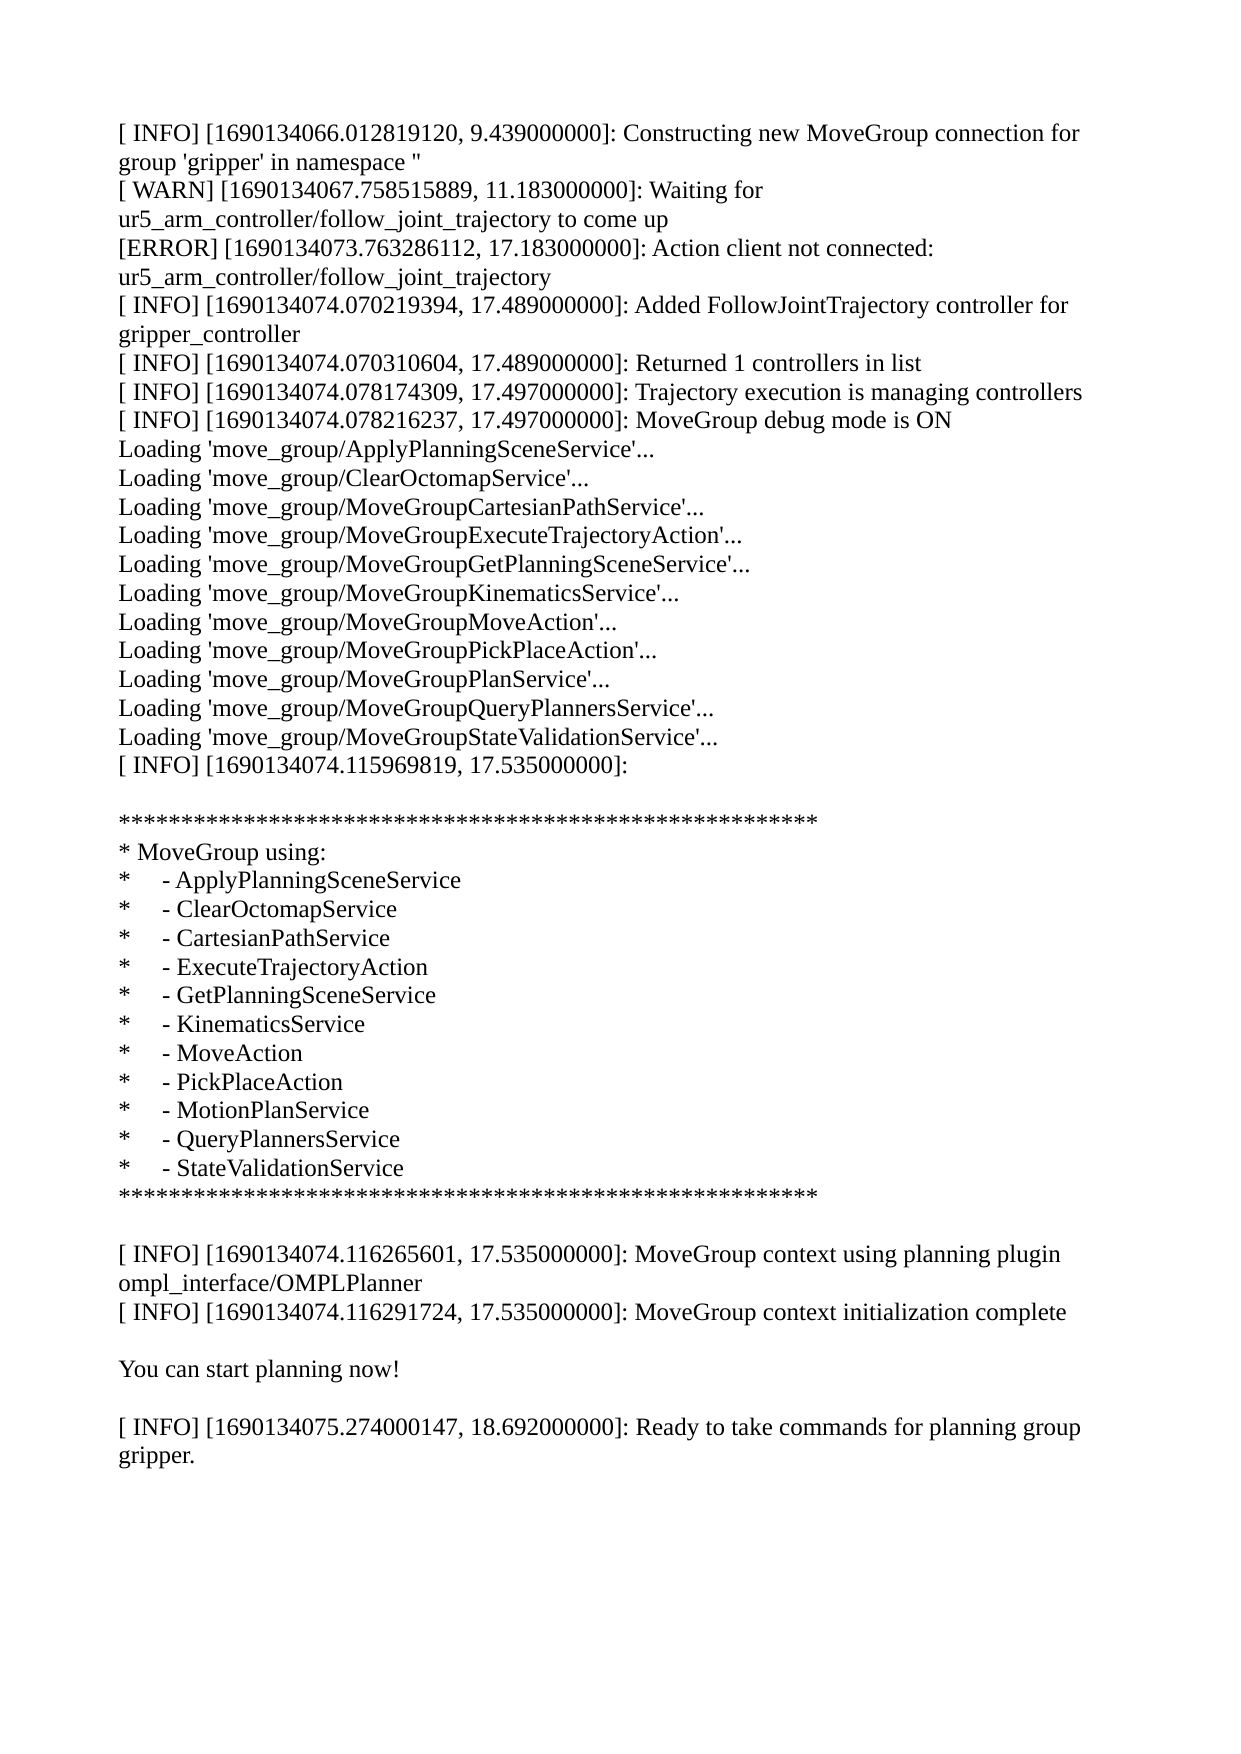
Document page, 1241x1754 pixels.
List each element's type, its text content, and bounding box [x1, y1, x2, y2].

text ******************************************************** [118, 808, 1122, 837]
text [ INFO] [1690134066.012819120, 9.439000000]: Constructing new MoveGroup connection for group 'gripper' in namespace '' [118, 118, 1122, 176]
text * - ClearOctomapService [118, 894, 1122, 923]
text * - KinematicsService [118, 1009, 1122, 1038]
text Loading 'move_group/ClearOctomapService'... [118, 463, 1122, 492]
text ******************************************************** [118, 1182, 1122, 1211]
text Loading 'move_group/MoveGroupPickPlaceAction'... [118, 636, 1122, 664]
text You can start planning now! [118, 1354, 1122, 1383]
text * - PickPlaceAction [118, 1067, 1122, 1096]
text * MoveGroup using: [118, 837, 1122, 866]
text Loading 'move_group/MoveGroupStateValidationService'... [118, 722, 1122, 751]
text Loading 'move_group/ApplyPlanningSceneService'... [118, 434, 1122, 463]
text [ INFO] [1690134074.115969819, 17.535000000]: [118, 751, 1122, 779]
text Loading 'move_group/MoveGroupQueryPlannersService'... [118, 693, 1122, 722]
text [ INFO] [1690134074.078216237, 17.497000000]: MoveGroup debug mode is ON [118, 406, 1122, 434]
text [ERROR] [1690134073.763286112, 17.183000000]: Action client not connected: ur5_arm_controller/follow_joint_trajectory [118, 233, 1122, 291]
text * - GetPlanningSceneService [118, 981, 1122, 1009]
text Loading 'move_group/MoveGroupGetPlanningSceneService'... [118, 549, 1122, 578]
text [ INFO] [1690134075.274000147, 18.692000000]: Ready to take commands for planning group gripper. [118, 1412, 1122, 1469]
text [ INFO] [1690134074.078174309, 17.497000000]: Trajectory execution is managing controllers [118, 377, 1122, 406]
text * - MoveAction [118, 1038, 1122, 1067]
text [ INFO] [1690134074.116291724, 17.535000000]: MoveGroup context initialization complete [118, 1297, 1122, 1326]
text Loading 'move_group/MoveGroupExecuteTrajectoryAction'... [118, 521, 1122, 549]
text Loading 'move_group/MoveGroupCartesianPathService'... [118, 492, 1122, 521]
text [ INFO] [1690134074.116265601, 17.535000000]: MoveGroup context using planning plugin ompl_interface/OMPLPlanner [118, 1239, 1122, 1297]
text * - MotionPlanService [118, 1096, 1122, 1124]
text * - ApplyPlanningSceneService [118, 866, 1122, 894]
text * - StateValidationService [118, 1153, 1122, 1182]
text Loading 'move_group/MoveGroupKinematicsService'... [118, 578, 1122, 607]
text Loading 'move_group/MoveGroupPlanService'... [118, 664, 1122, 693]
text [ WARN] [1690134067.758515889, 11.183000000]: Waiting for ur5_arm_controller/follow_joint_trajectory to come up [118, 176, 1122, 233]
text * - CartesianPathService [118, 923, 1122, 952]
text Loading 'move_group/MoveGroupMoveAction'... [118, 607, 1122, 636]
text [ INFO] [1690134074.070310604, 17.489000000]: Returned 1 controllers in list [118, 348, 1122, 377]
text * - ExecuteTrajectoryAction [118, 952, 1122, 981]
text * - QueryPlannersService [118, 1124, 1122, 1153]
text [ INFO] [1690134074.070219394, 17.489000000]: Added FollowJointTrajectory controller for gripper_controller [118, 291, 1122, 348]
